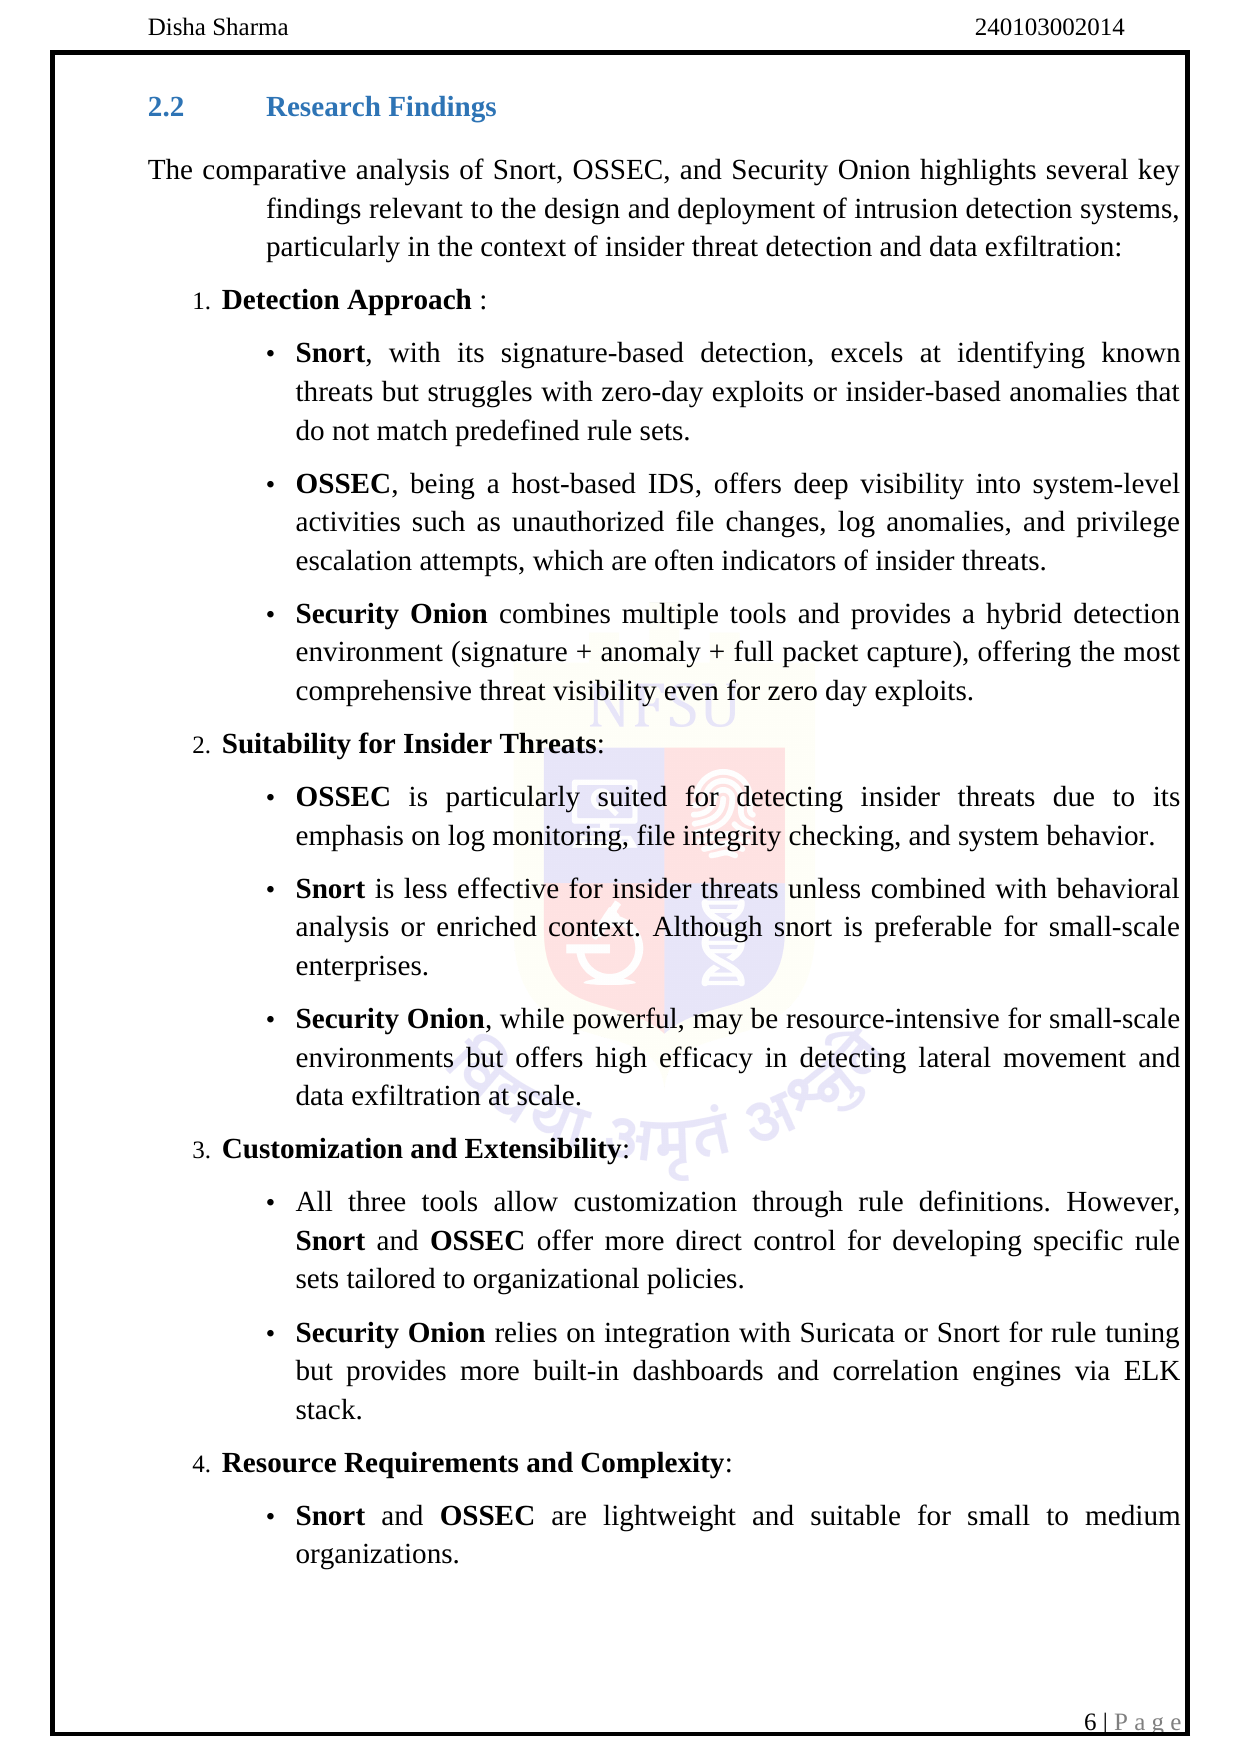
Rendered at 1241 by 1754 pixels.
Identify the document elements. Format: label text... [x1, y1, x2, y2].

list Snort, with its signature-based detection, excels at identifying known threats but struggles with zero-day exploits or insider-based anomalies that do not match predefined rule sets. [266, 336, 1181, 446]
list Security Onion combines multiple tools and provides a hybrid detection environment (signature + anomaly + full packet capture), offering the most comprehensive threat visibility even for zero day exploits. [266, 596, 1181, 707]
list Resource Requirements and Complexity: [192, 1445, 1181, 1478]
list Snort and OSSEC are lightweight and suitable for small to medium organizations. [266, 1498, 1181, 1570]
list Security Onion relies on integration with Suricata or Snort for rule tuning but provides more built-in dashboards and correlation engines via ELK stack. [266, 1315, 1181, 1425]
subtitle Research Findings [148, 89, 1181, 122]
list All three tools allow customization through rule definitions. However, Snort and OSSEC offer more direct control for developing specific rule sets tailored to organizational policies. [266, 1184, 1181, 1295]
list OSSEC, being a host-based IDS, offers deep visibility into system-level activities such as unauthorized file changes, log anomalies, and privilege escalation attempts, which are often indicators of insider threats. [266, 466, 1181, 576]
list Security Onion, while powerful, may be resource-intensive for small-scale environments but offers high efficacy in detecting lateral movement and data exfiltration at scale. [266, 1001, 1181, 1112]
list Customization and Extensibility: [192, 1131, 1181, 1165]
list Suitability for Insider Threats: [192, 726, 1181, 760]
text The comparative analysis of Snort, OSSEC, and Security Onion highlights several key findings relevant to the design and deployment of intrusion detection systems, particularly in the context of insider threat detection and data exfiltration: [148, 152, 1181, 263]
list OSSEC is particularly suited for detecting insider threats due to its emphasis on log monitoring, file integrity checking, and system behavior. [266, 779, 1181, 851]
list Snort is less effective for insider threats unless combined with behavioral analysis or enriched context. Although snort is preferable for small-scale enterprises. [266, 871, 1181, 982]
list Detection Approach : [192, 282, 1181, 316]
